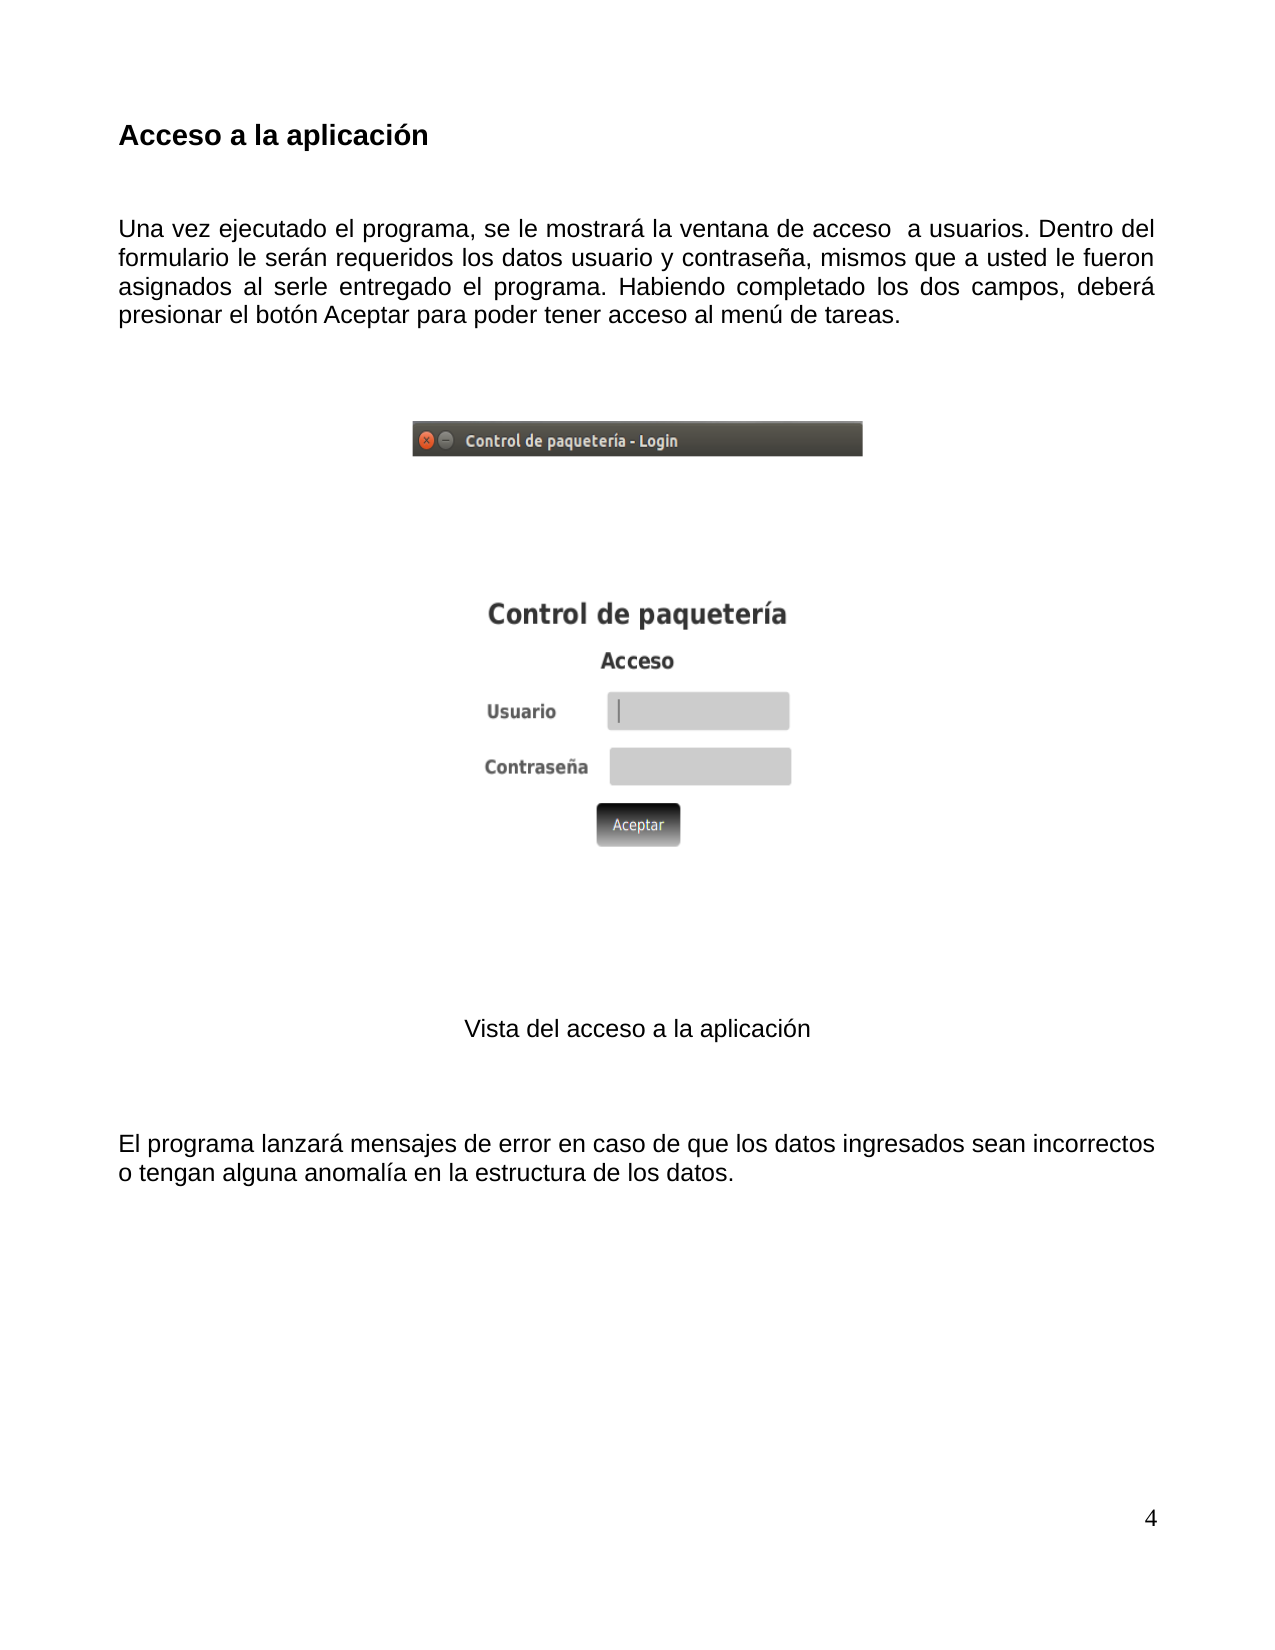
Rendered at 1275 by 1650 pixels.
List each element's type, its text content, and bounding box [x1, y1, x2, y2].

text El programa lanzará mensajes de error en caso de que los datos ingresados sean incorrectos o tengan alguna anomalía en la estructura de los datos. [118, 1129, 1157, 1186]
text Vista del acceso a la aplicación [118, 1014, 1157, 1043]
text Acceso a la aplicación [118, 118, 1157, 152]
text Una vez ejecutado el programa, se le mostrará la ventana de acceso a usuarios. Dentro del formulario le serán requeridos los datos usuario y contraseña, mismos que a usted le fueron asignados al serle entregado el programa. Habiendo completado los dos campos, deberá presionar el botón Aceptar para poder tener acceso al menú de tareas. [118, 214, 1157, 329]
picture [412, 421, 863, 986]
